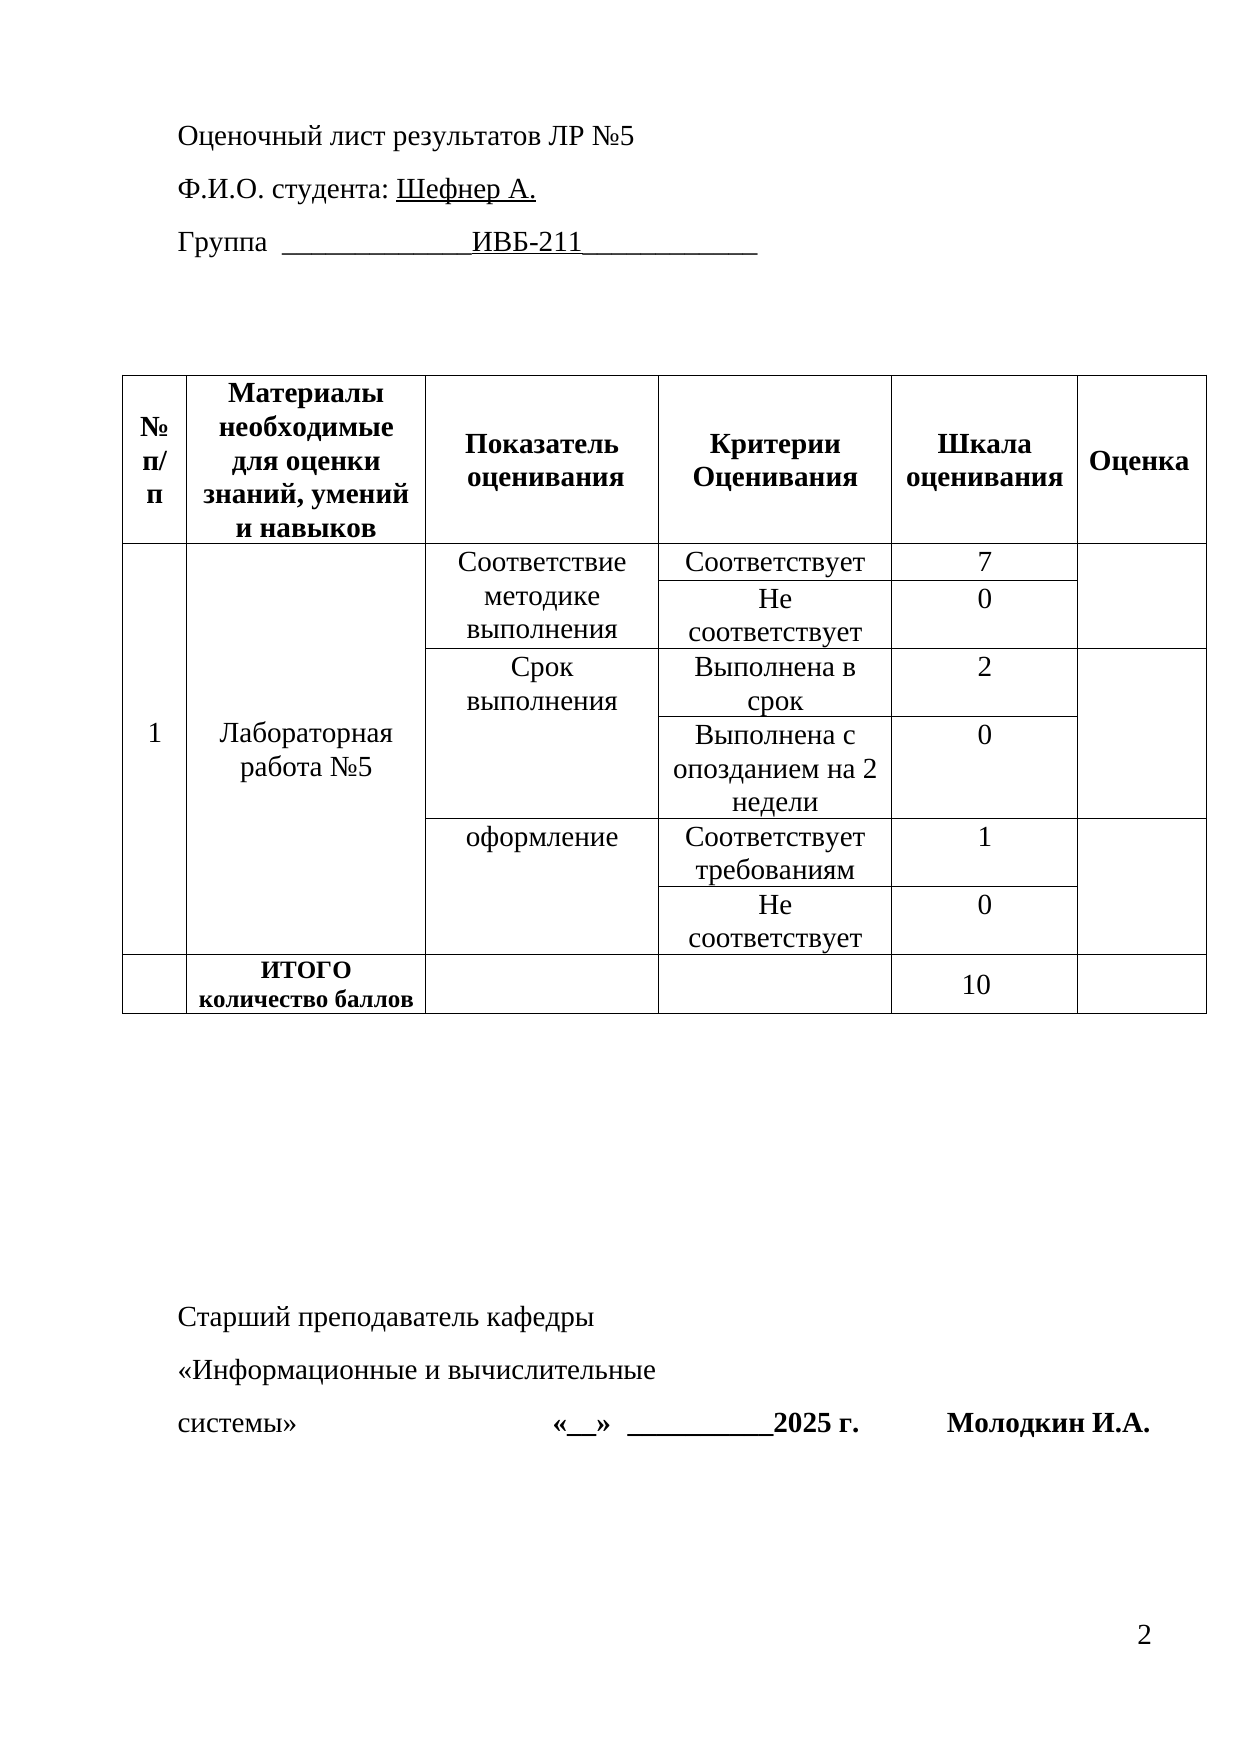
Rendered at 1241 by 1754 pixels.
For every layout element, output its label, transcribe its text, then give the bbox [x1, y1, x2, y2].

text Группа _____________ИВБ-211____________ [177, 224, 1152, 257]
table_cell [1078, 819, 1206, 954]
table_cell 1 [123, 544, 186, 954]
table_cell Выполнена в срок [659, 649, 891, 716]
table_header Критерии Оценивания [659, 376, 891, 543]
table_cell ИТОГО количество баллов [187, 955, 425, 1013]
table_cell [1078, 649, 1206, 818]
table_cell 0 [892, 887, 1077, 954]
table_cell Не соответствует [659, 581, 891, 648]
table_cell [659, 955, 891, 1013]
table_cell [1078, 544, 1206, 648]
table_cell Срок выполнения [426, 649, 658, 818]
table_header № п/п [123, 376, 186, 543]
table_header Шкала оценивания [892, 376, 1077, 543]
text системы» «__» __________2025 г. Молодкин И.А. [177, 1405, 1152, 1438]
table_cell Соответствует требованиям [659, 819, 891, 886]
table_cell 10 [892, 955, 1077, 1013]
table_cell Выполнена с опозданием на 2 недели [659, 717, 891, 818]
table_cell [123, 955, 186, 1013]
text Старший преподаватель кафедры [177, 1299, 1152, 1333]
table_header Материалы необходимые для оценки знаний, умений и навыков [187, 376, 425, 543]
table_cell 1 [892, 819, 1077, 886]
table_cell Соответствует [659, 544, 891, 580]
table_cell [1078, 955, 1206, 1013]
table_cell Соответствие методике выполнения [426, 544, 658, 648]
table_cell [426, 955, 658, 1013]
table_header Оценка [1078, 376, 1206, 543]
table_header Показатель оценивания [426, 376, 658, 543]
text Оценочный лист результатов ЛР №5 [177, 118, 1152, 152]
text Ф.И.О. студента: Шефнер А. [177, 171, 1152, 204]
table_cell 0 [892, 581, 1077, 648]
table_cell 2 [892, 649, 1077, 716]
table_cell оформление [426, 819, 658, 954]
table_cell Лабораторная работа №5 [187, 544, 425, 954]
text «Информационные и вычислительные [177, 1352, 1152, 1386]
table_cell 7 [892, 544, 1077, 580]
table_cell 0 [892, 717, 1077, 818]
table_cell Не соответствует [659, 887, 891, 954]
